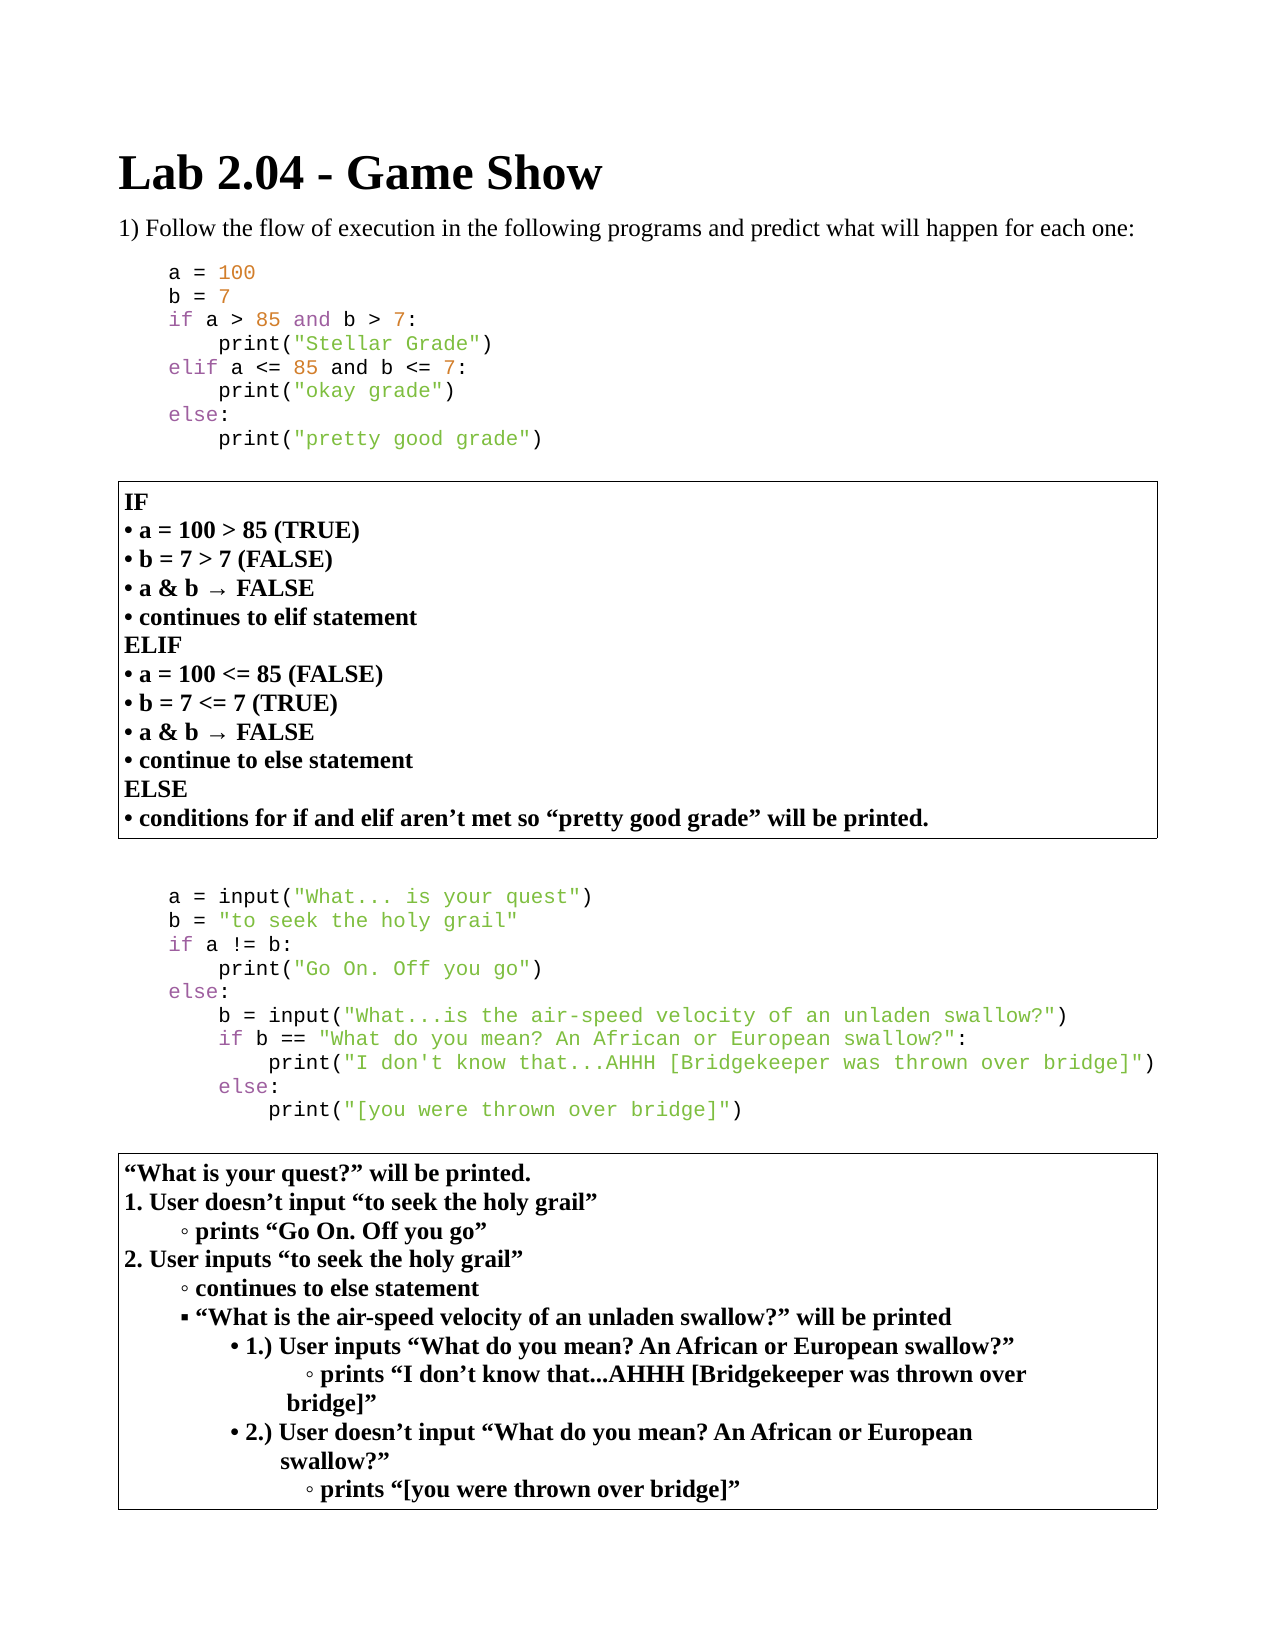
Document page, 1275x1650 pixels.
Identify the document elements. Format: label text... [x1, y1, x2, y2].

text if b == "What do you mean? An African or European swallow?": [118, 1028, 1157, 1052]
text print("okay grade") [118, 380, 1157, 404]
text else: [118, 404, 1157, 428]
text print("Stellar Grade") [118, 333, 1157, 357]
text print("[you were thrown over bridge]") [118, 1099, 1157, 1123]
text a = 100 [118, 262, 1157, 286]
text b = "to seek the holy grail" [118, 910, 1157, 934]
text if a > 85 and b > 7: [118, 309, 1157, 333]
text else: [118, 981, 1157, 1005]
subtitle Lab 2.04 - Game Show [118, 143, 1157, 201]
text else: [118, 1076, 1157, 1099]
text b = input("What...is the air-speed velocity of an unladen swallow?") [118, 1005, 1157, 1028]
text a = input("What... is your quest") [118, 887, 1157, 910]
text if a != b: [118, 934, 1157, 957]
text b = 7 [118, 286, 1157, 309]
text elif a <= 85 and b <= 7: [118, 357, 1157, 380]
table_header “What is your quest?” will be printed. 1. User doesn’t input “to seek the holy grail” ◦ prints “Go On. Off you go” 2. User inputs “to seek the holy grail” ◦ continues to else statement ▪ “What is the air-speed velocity of an unladen swallow?” will be printed • 1.) User inputs “What do you mean? An African or European swallow?” ◦ prints “I don’t know that...AHHH [Bridgekeeper was thrown over bridge]” • 2.) User doesn’t input “What do you mean? An African or European swallow?” ◦ prints “[you were thrown over bridge]” [119, 1154, 1157, 1509]
text print("Go On. Off you go") [118, 957, 1157, 981]
text 1) Follow the flow of execution in the following programs and predict what will happen for each one: [118, 213, 1157, 242]
text print("pretty good grade") [118, 428, 1157, 451]
table_header IF • a = 100 > 85 (TRUE) • b = 7 > 7 (FALSE) • a & b → FALSE • continues to elif statement ELIF • a = 100 <= 85 (FALSE) • b = 7 <= 7 (TRUE) • a & b → FALSE • continue to else statement ELSE • conditions for if and elif aren’t met so “pretty good grade” will be printed. [119, 482, 1157, 837]
text print("I don't know that...AHHH [Bridgekeeper was thrown over bridge]") [118, 1052, 1157, 1076]
